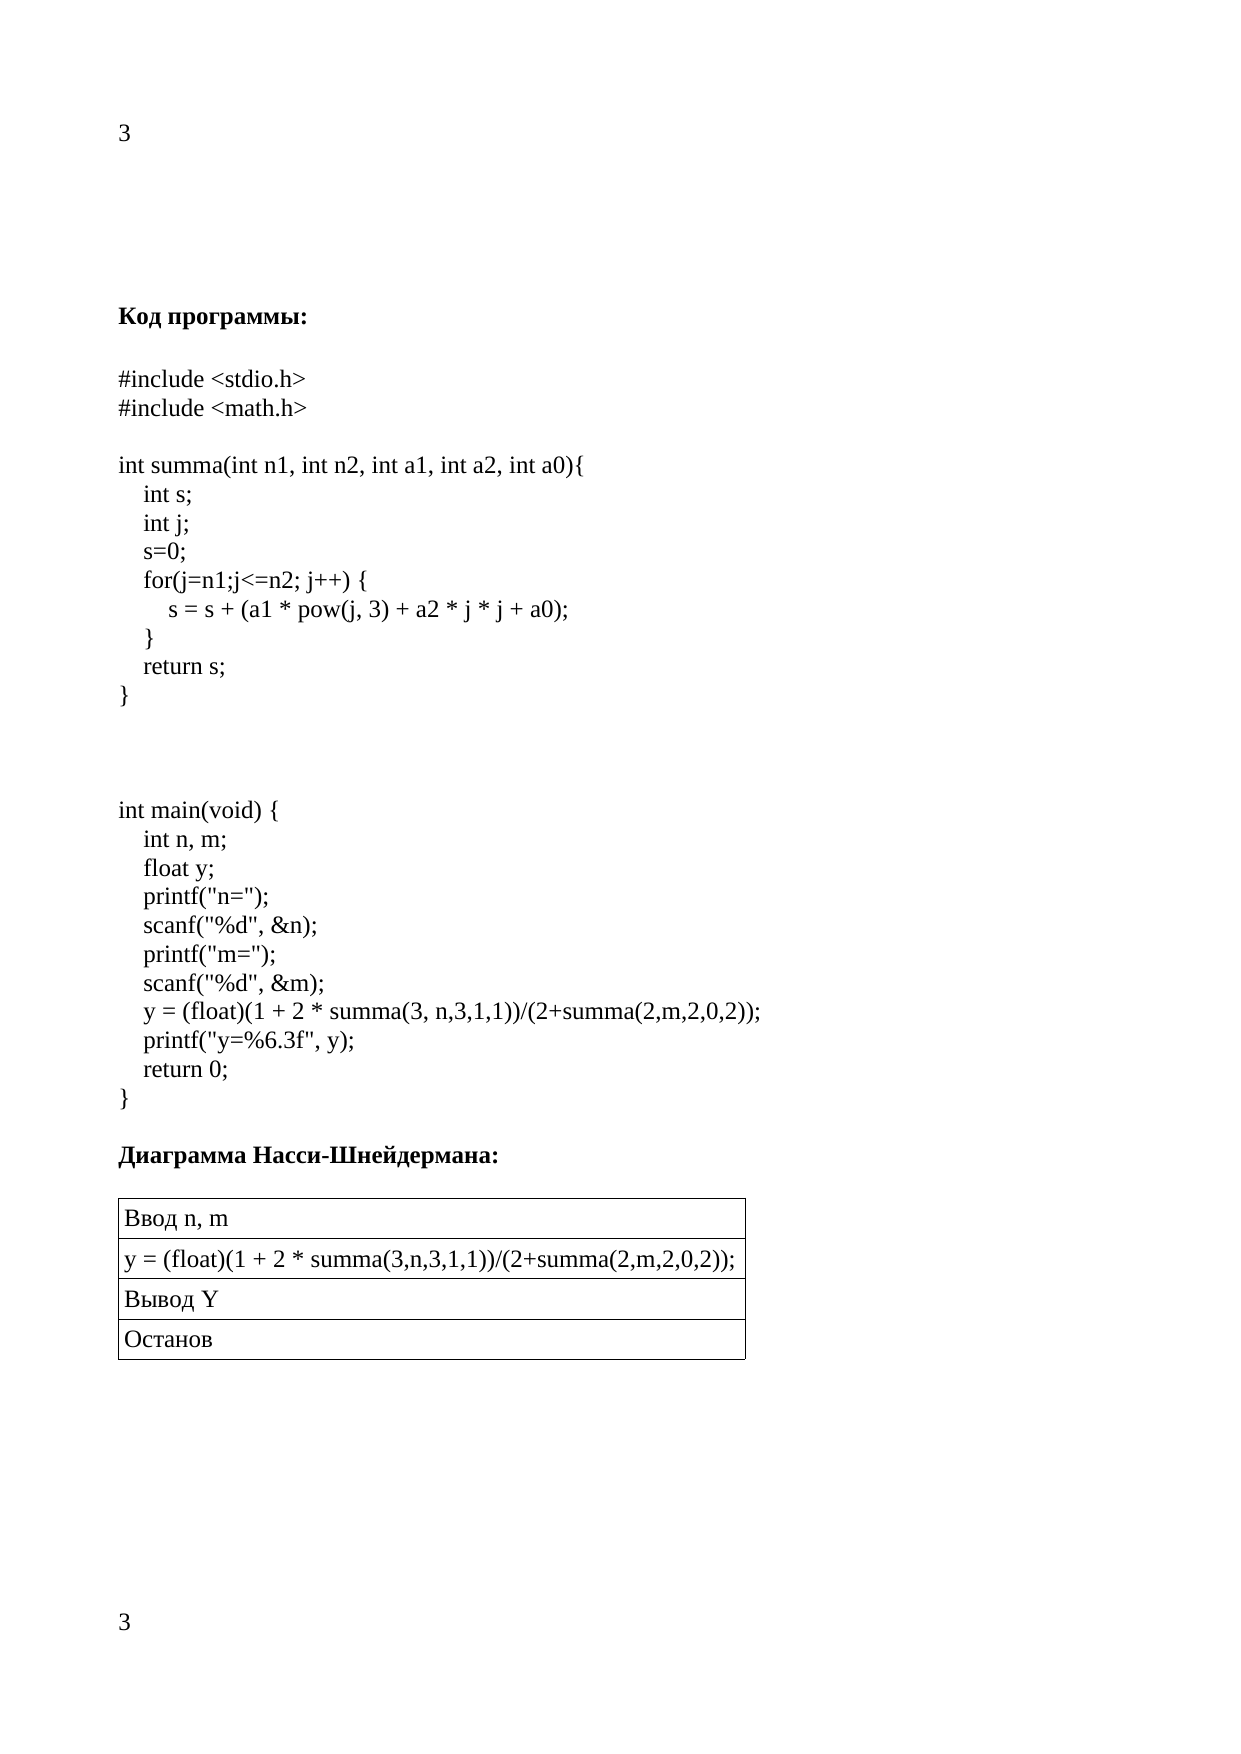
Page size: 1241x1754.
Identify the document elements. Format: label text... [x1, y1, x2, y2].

text Код программы: [118, 301, 1122, 330]
text Диаграмма Насси-Шнейдермана: [118, 1140, 1122, 1169]
table_header Ввод n, m [119, 1199, 745, 1238]
table_cell Останов [119, 1320, 745, 1359]
table_cell Вывод Y [119, 1279, 745, 1319]
text #include <stdio.h> #include <math.h> int summa(int n1, int n2, int a1, int a2, int a0){ int s; int j; s=0; for(j=n1;j<=n2; j++) { s = s + (a1 * pow(j, 3) + a2 * j * j + a0); } return s; } int main(void) { int n, m; float y; printf("n="); scanf("%d", &n); printf("m="); scanf("%d", &m); y = (float)(1 + 2 * summa(3, n,3,1,1))/(2+summa(2,m,2,0,2)); printf("y=%6.3f", y); return 0; } [118, 364, 1122, 1140]
table_cell y = (float)(1 + 2 * summa(3,n,3,1,1))/(2+summa(2,m,2,0,2)); [119, 1239, 745, 1278]
